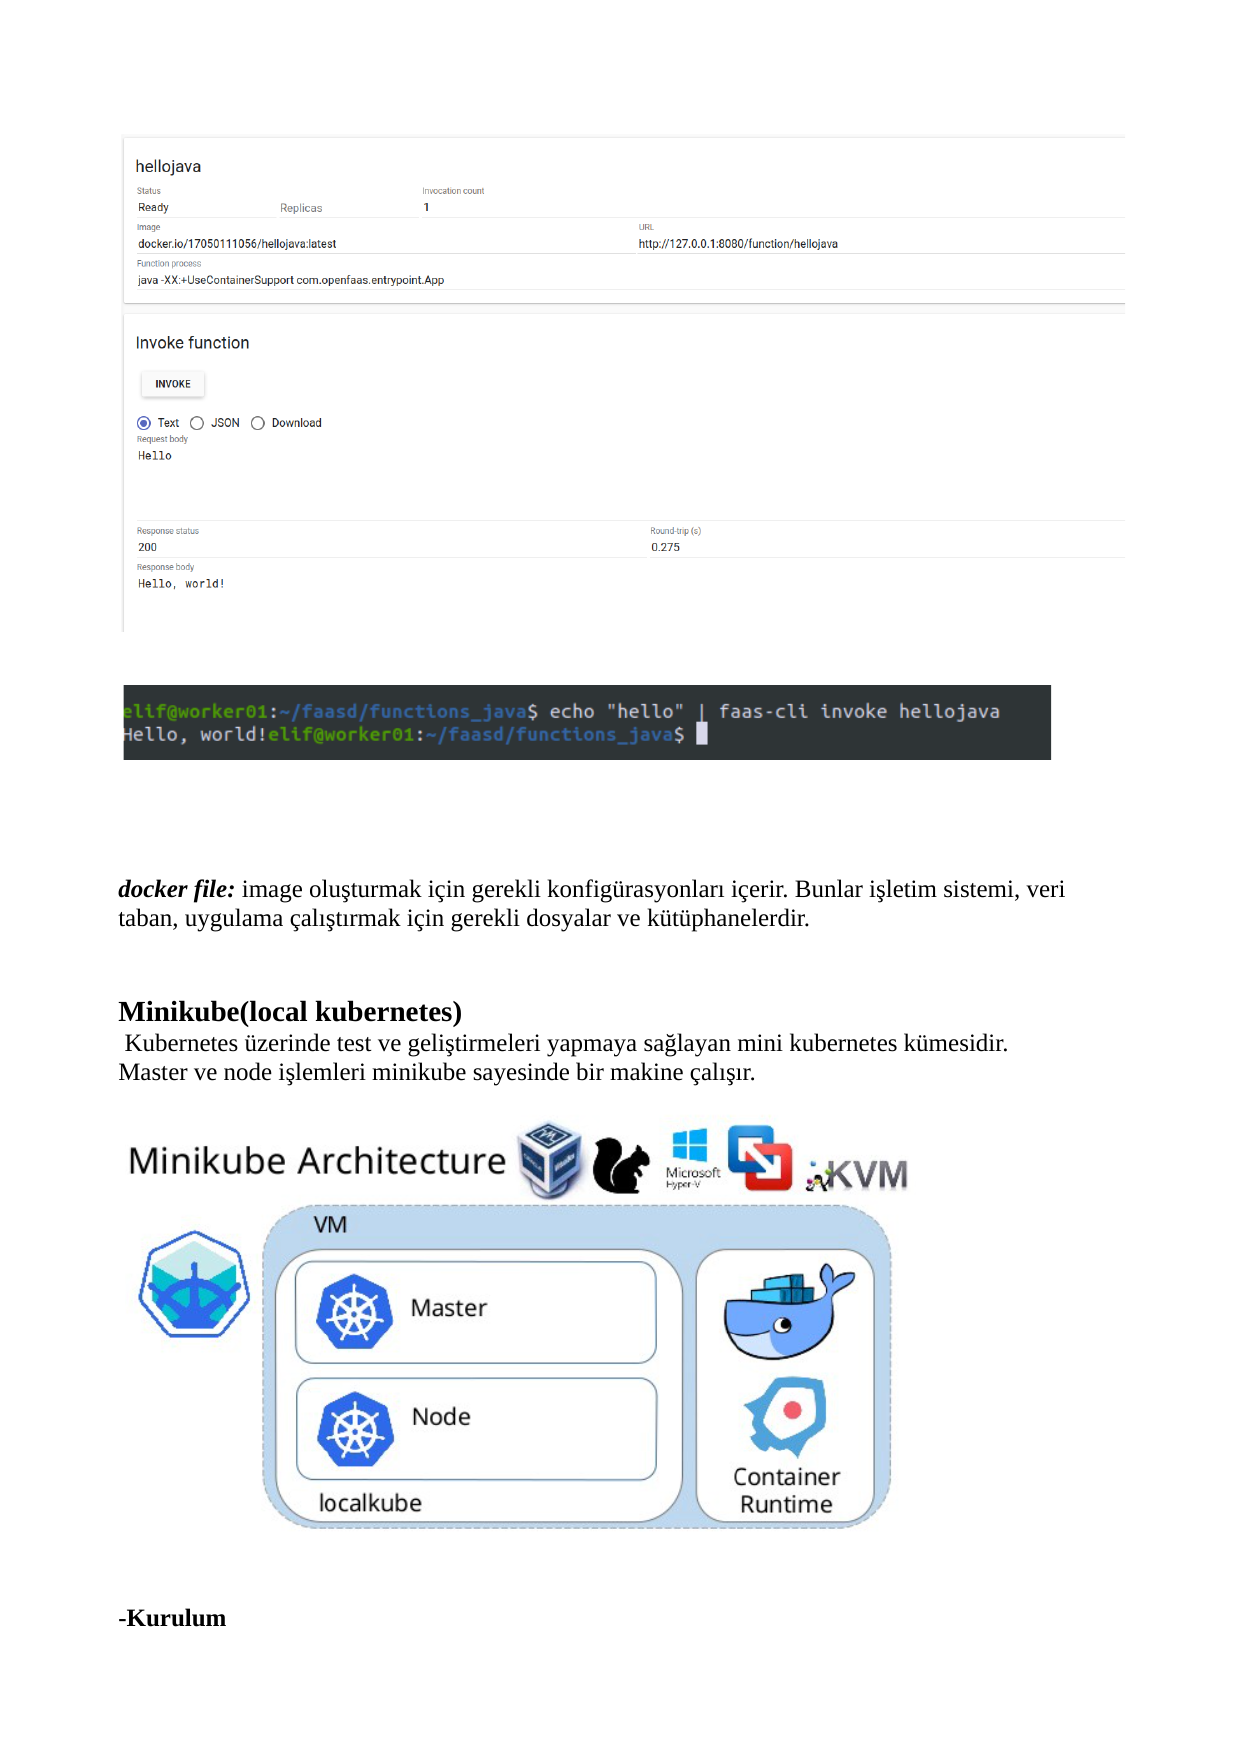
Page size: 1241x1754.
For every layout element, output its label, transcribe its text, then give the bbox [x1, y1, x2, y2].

picture [121, 134, 1126, 632]
text docker file: image oluşturmak için gerekli konfigürasyonları içerir. Bunlar işletim sistemi, veri taban, uygulama çalıştırmak için gerekli dosyalar ve kütüphanelerdir. [118, 874, 1122, 932]
picture [123, 685, 1052, 760]
text -Kurulum [118, 1603, 1122, 1632]
text Minikube(local kubernetes) [118, 994, 1122, 1028]
text Kubernetes üzerinde test ve geliştirmeleri yapmaya sağlayan mini kubernetes kümesidir. [118, 1028, 1122, 1057]
picture [125, 1100, 933, 1557]
text Master ve node işlemleri minikube sayesinde bir makine çalışır. [118, 1057, 1122, 1085]
